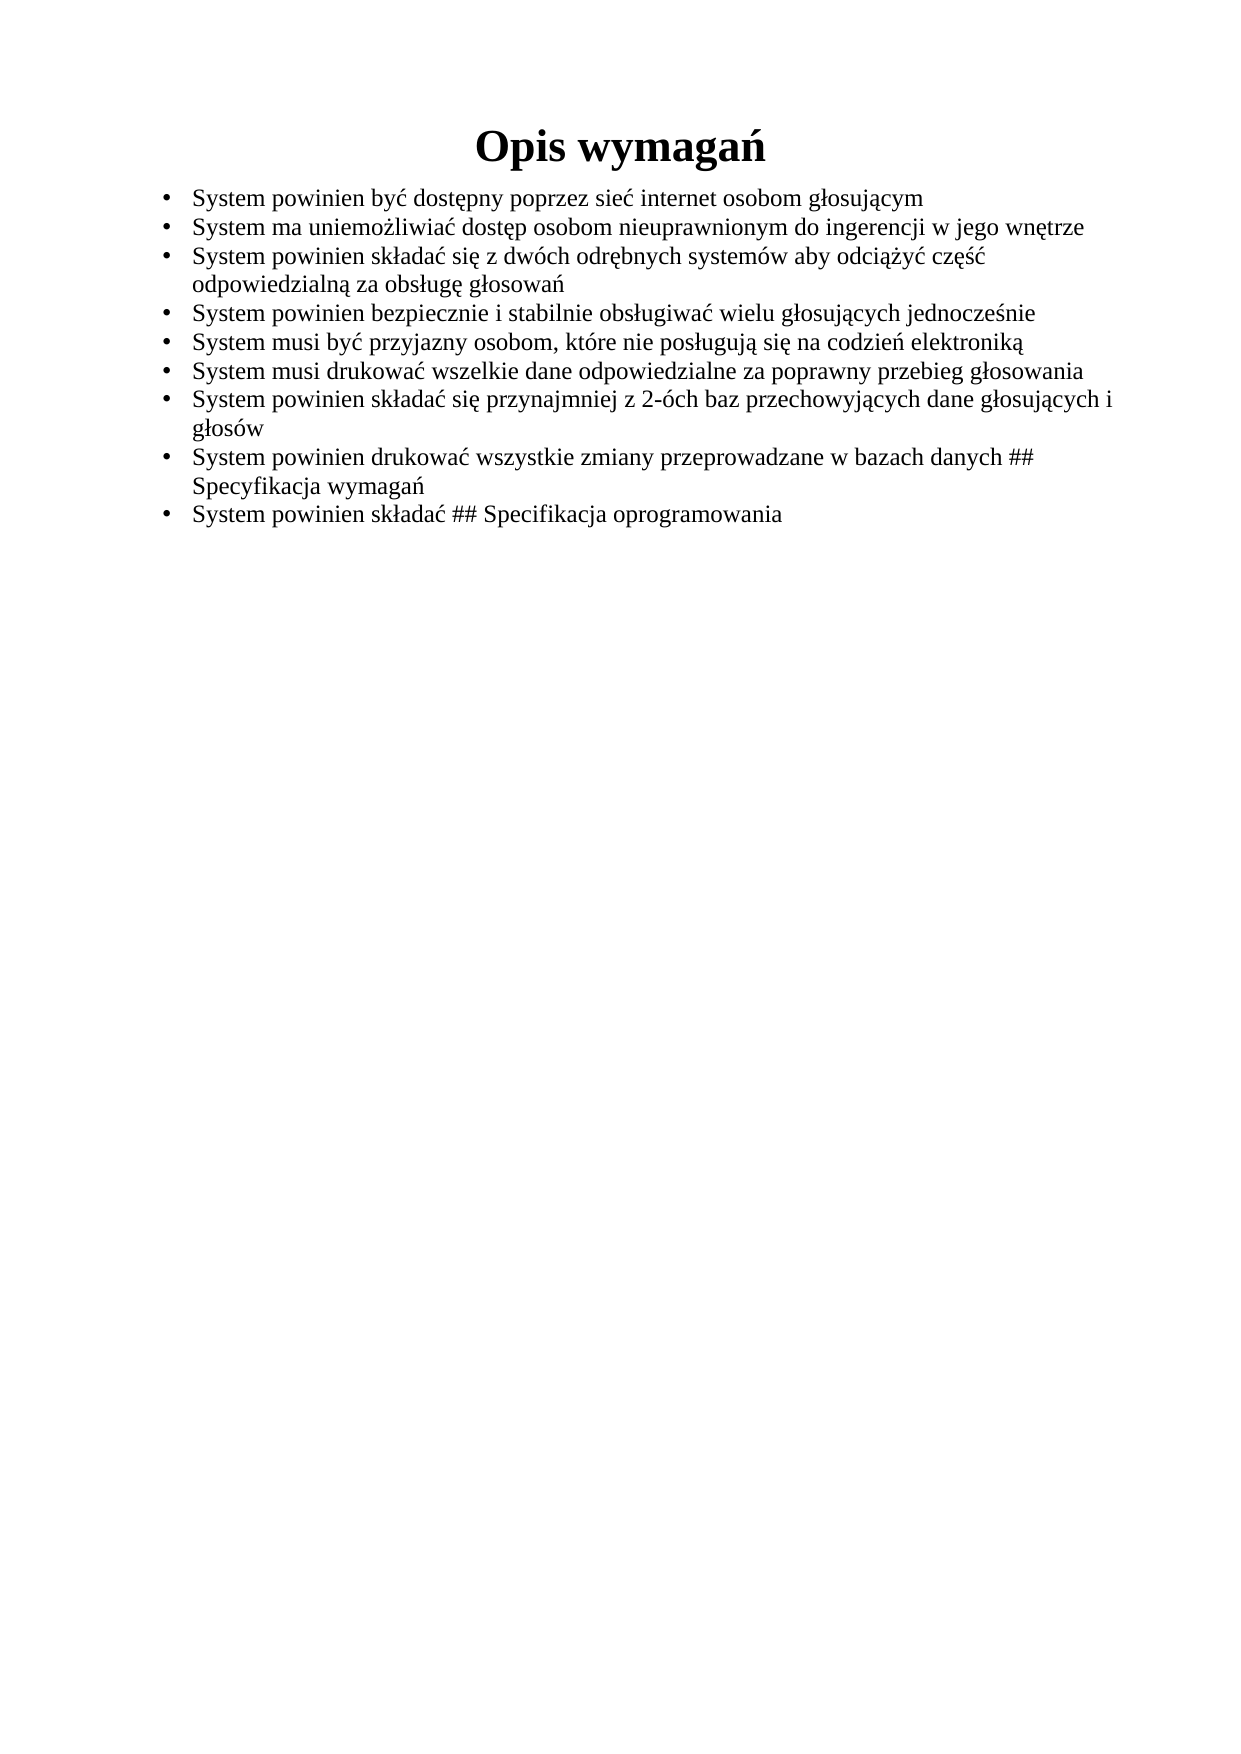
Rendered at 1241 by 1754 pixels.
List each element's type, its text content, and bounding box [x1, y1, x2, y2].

list System powinien składać się przynajmniej z 2-óch baz przechowyjących dane głosujących i głosów [162, 384, 1122, 442]
list System powinien składać się z dwóch odrębnych systemów aby odciążyć część odpowiedzialną za obsługę głosowań [162, 241, 1122, 298]
list System powinien składać ## Specifikacja oprogramowania [162, 499, 1122, 528]
list System musi drukować wszelkie dane odpowiedzialne za poprawny przebieg głosowania [162, 356, 1122, 384]
list System powinien bezpiecznie i stabilnie obsługiwać wielu głosujących jednocześnie [162, 298, 1122, 327]
list System ma uniemożliwiać dostęp osobom nieuprawnionym do ingerencji w jego wnętrze [162, 212, 1122, 241]
list System powinien być dostępny poprzez sieć internet osobom głosującym [162, 183, 1122, 212]
list System musi być przyjazny osobom, które nie posługują się na codzień elektroniką [162, 327, 1122, 356]
list System powinien drukować wszystkie zmiany przeprowadzane w bazach danych ## Specyfikacja wymagań [162, 442, 1122, 499]
subtitle Opis wymagań [118, 118, 1122, 171]
